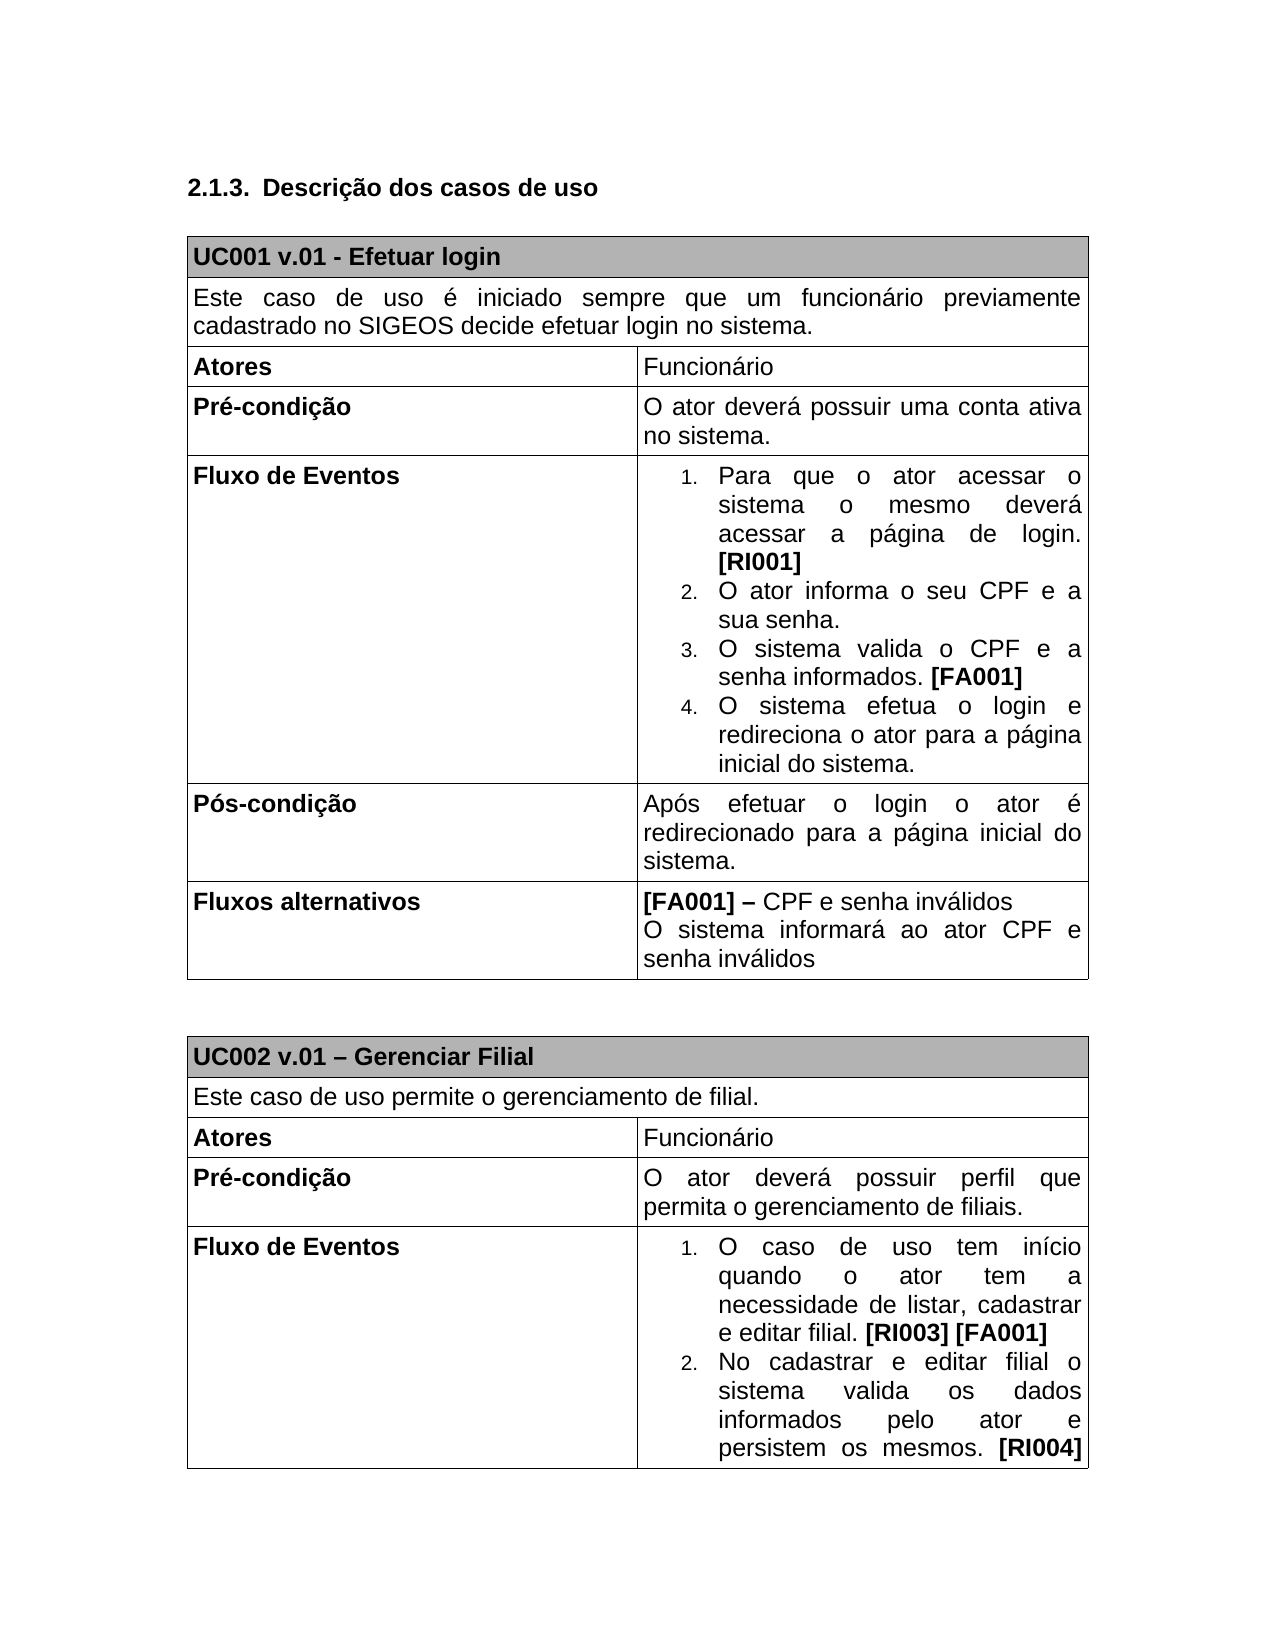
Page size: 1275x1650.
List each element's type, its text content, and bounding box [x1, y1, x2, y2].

table_cell Fluxo de Eventos [188, 1227, 637, 1468]
table_cell Atores [188, 1118, 637, 1157]
table_cell [FA001] – CPF e senha inválidos O sistema informará ao ator CPF e senha inválidos [638, 882, 1088, 979]
table_cell Funcionário [638, 1118, 1088, 1157]
subtitle Descrição dos casos de uso [187, 173, 1088, 201]
table_header UC002 v.01 – Gerenciar Filial [188, 1037, 1088, 1077]
table_cell Este caso de uso é iniciado sempre que um funcionário previamente cadastrado no SIGEOS decide efetuar login no sistema. [188, 278, 1088, 346]
table_header UC001 v.01 - Efetuar login [188, 237, 1088, 277]
table_cell O caso de uso tem início quando o ator tem a necessidade de listar, cadastrar e editar filial. [RI003] [FA001] No cadastrar e editar filial o sistema valida os dados informados pelo ator e persistem os mesmos. [RI004] [RI006] [FA002] Existe a possibilidade de uma visão detalhada de determinada filial. [RI005] [638, 1227, 1088, 1468]
table_cell Fluxos alternativos [188, 882, 637, 979]
table_cell Pré-condição [188, 1158, 637, 1226]
table_cell Para que o ator acessar o sistema o mesmo deverá acessar a página de login. [RI001] O ator informa o seu CPF e a sua senha. O sistema valida o CPF e a senha informados. [FA001] O sistema efetua o login e redireciona o ator para a página inicial do sistema. [638, 456, 1088, 783]
table_cell O ator deverá possuir uma conta ativa no sistema. [638, 387, 1088, 455]
table_cell Pós-condição [188, 784, 637, 881]
table_cell Após efetuar o login o ator é redirecionado para a página inicial do sistema. [638, 784, 1088, 881]
table_cell Fluxo de Eventos [188, 456, 637, 783]
table_cell O ator deverá possuir perfil que permita o gerenciamento de filiais. [638, 1158, 1088, 1226]
table_cell Pré-condição [188, 387, 637, 455]
table_cell Funcionário [638, 347, 1088, 386]
table_cell Este caso de uso permite o gerenciamento de filial. [188, 1078, 1088, 1117]
table_cell Atores [188, 347, 637, 386]
